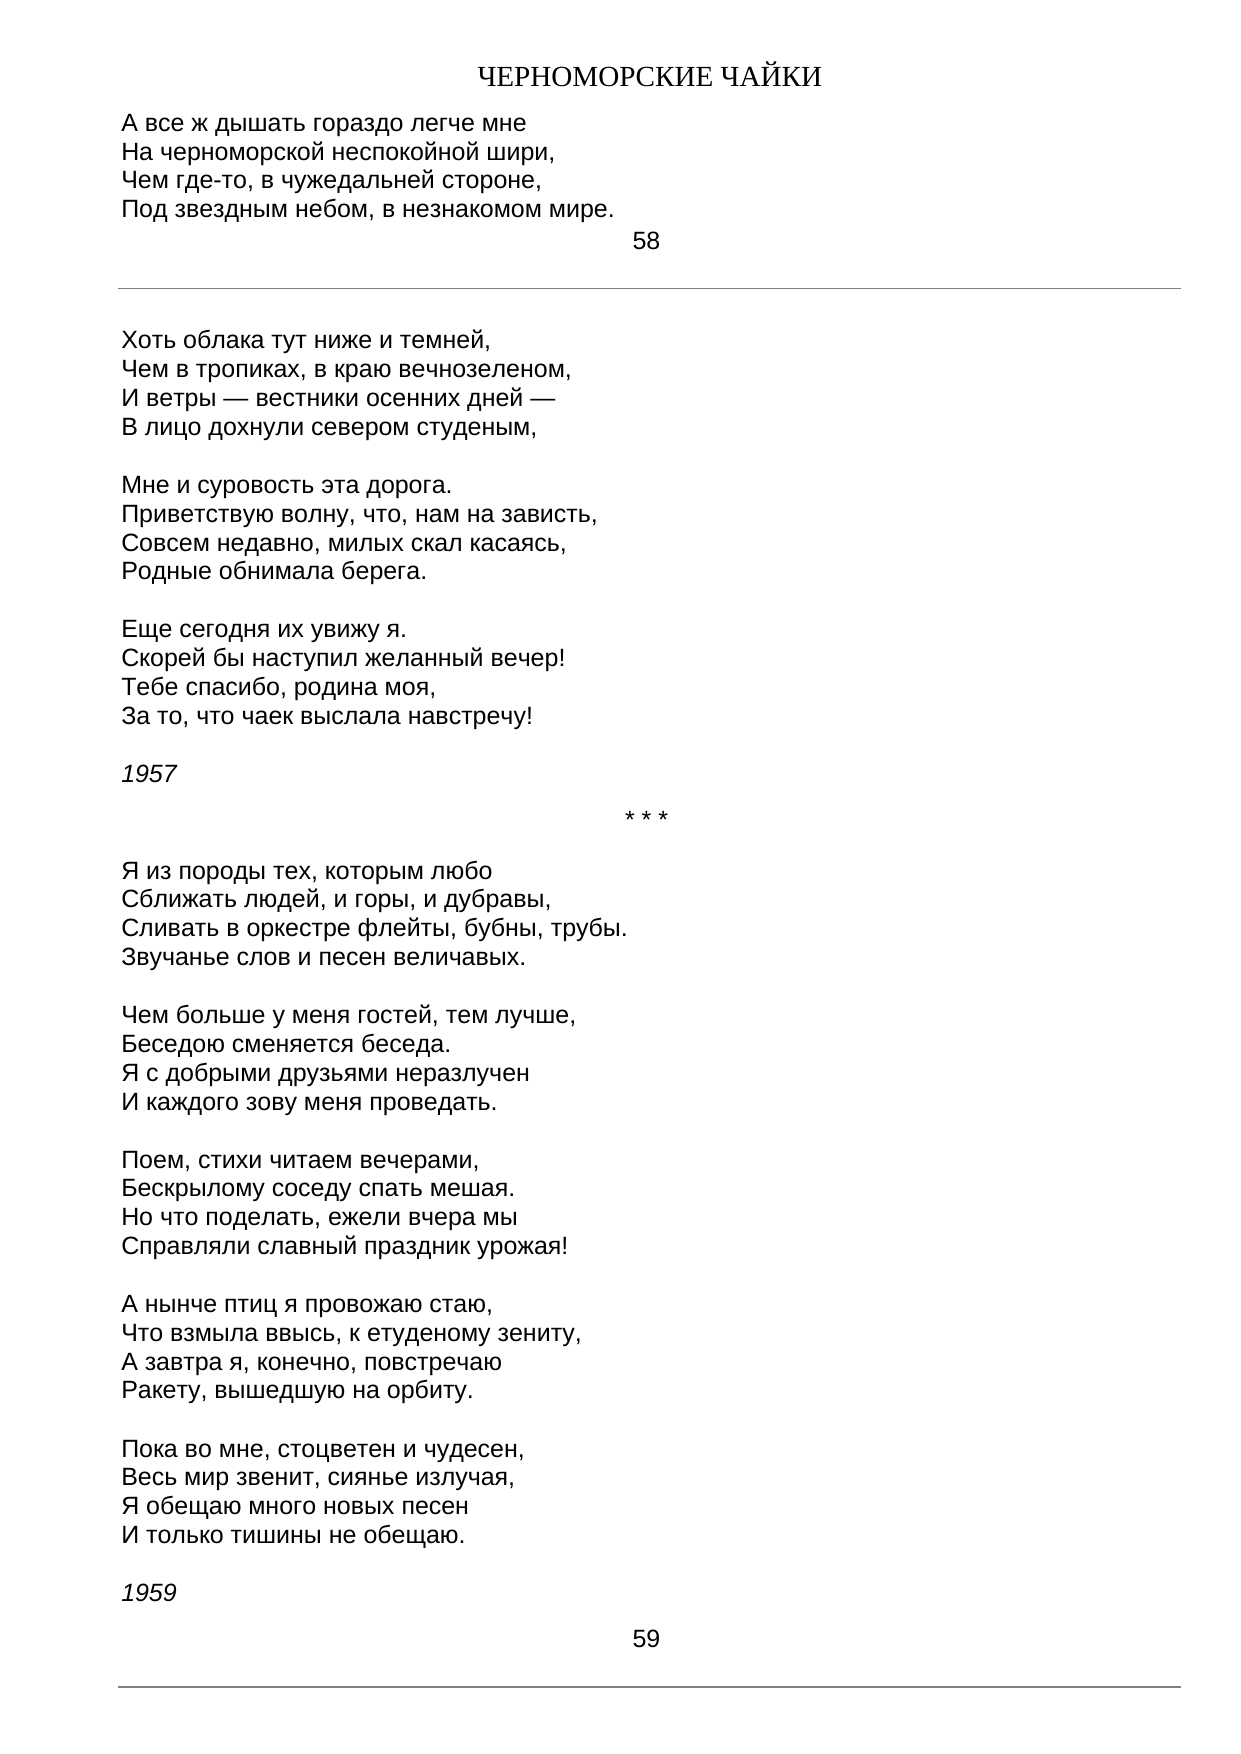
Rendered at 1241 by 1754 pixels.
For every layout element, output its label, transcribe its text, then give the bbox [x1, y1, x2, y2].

table_header Хоть облака тут ниже и темней, Чем в тропиках, в краю вечнозеленом, И ветры — вестники осенних дней — В лицо дохнули севером студеным, Мне и суровость эта дорога. Приветствую волну, что, нам на зависть, Совсем недавно, милых скал касаясь, Родные обнимала берега. Еще сегодня их увижу я. Скорей бы наступил желанный вечер! Тебе спасибо, родина моя, За то, что чаек выслала навстречу! 1957 [118, 323, 618, 805]
table_header Я из породы тех, которым любо Сближать людей, и горы, и дубравы, Сливать в оркестре флейты, бубны, трубы. Звучанье слов и песен величавых. Чем больше у меня гостей, тем лучше, Беседою сменяется беседа. Я с добрыми друзьями неразлучен И каждого зову меня проведать. Поем, стихи читаем вечерами, Бескрылому соседу спать мешая. Но что поделать, ежели вчера мы Справляли славный праздник урожая! А нынче птиц я провожаю стаю, Что взмыла ввысь, к етуденому зениту, А завтра я, конечно, повстречаю Ракету, вышедшую на орбиту. Пока во мне, стоцветен и чудесен, Весь мир звенит, сиянье излучая, Я обещаю много новых песен И только тишины не обещаю. 1959 [118, 853, 651, 1624]
text * * * [118, 805, 1181, 834]
table_header А все ж дышать гораздо легче мне На черноморской неспокойной шири, Чем где-то, в чужедальней стороне, Под звездным небом, в незнакомом мире. [118, 105, 645, 226]
text 58 [118, 226, 1181, 255]
text 59 [118, 1624, 1181, 1653]
subtitle ЧЕРНОМОРСКИЕ ЧАЙКИ [118, 59, 1181, 93]
